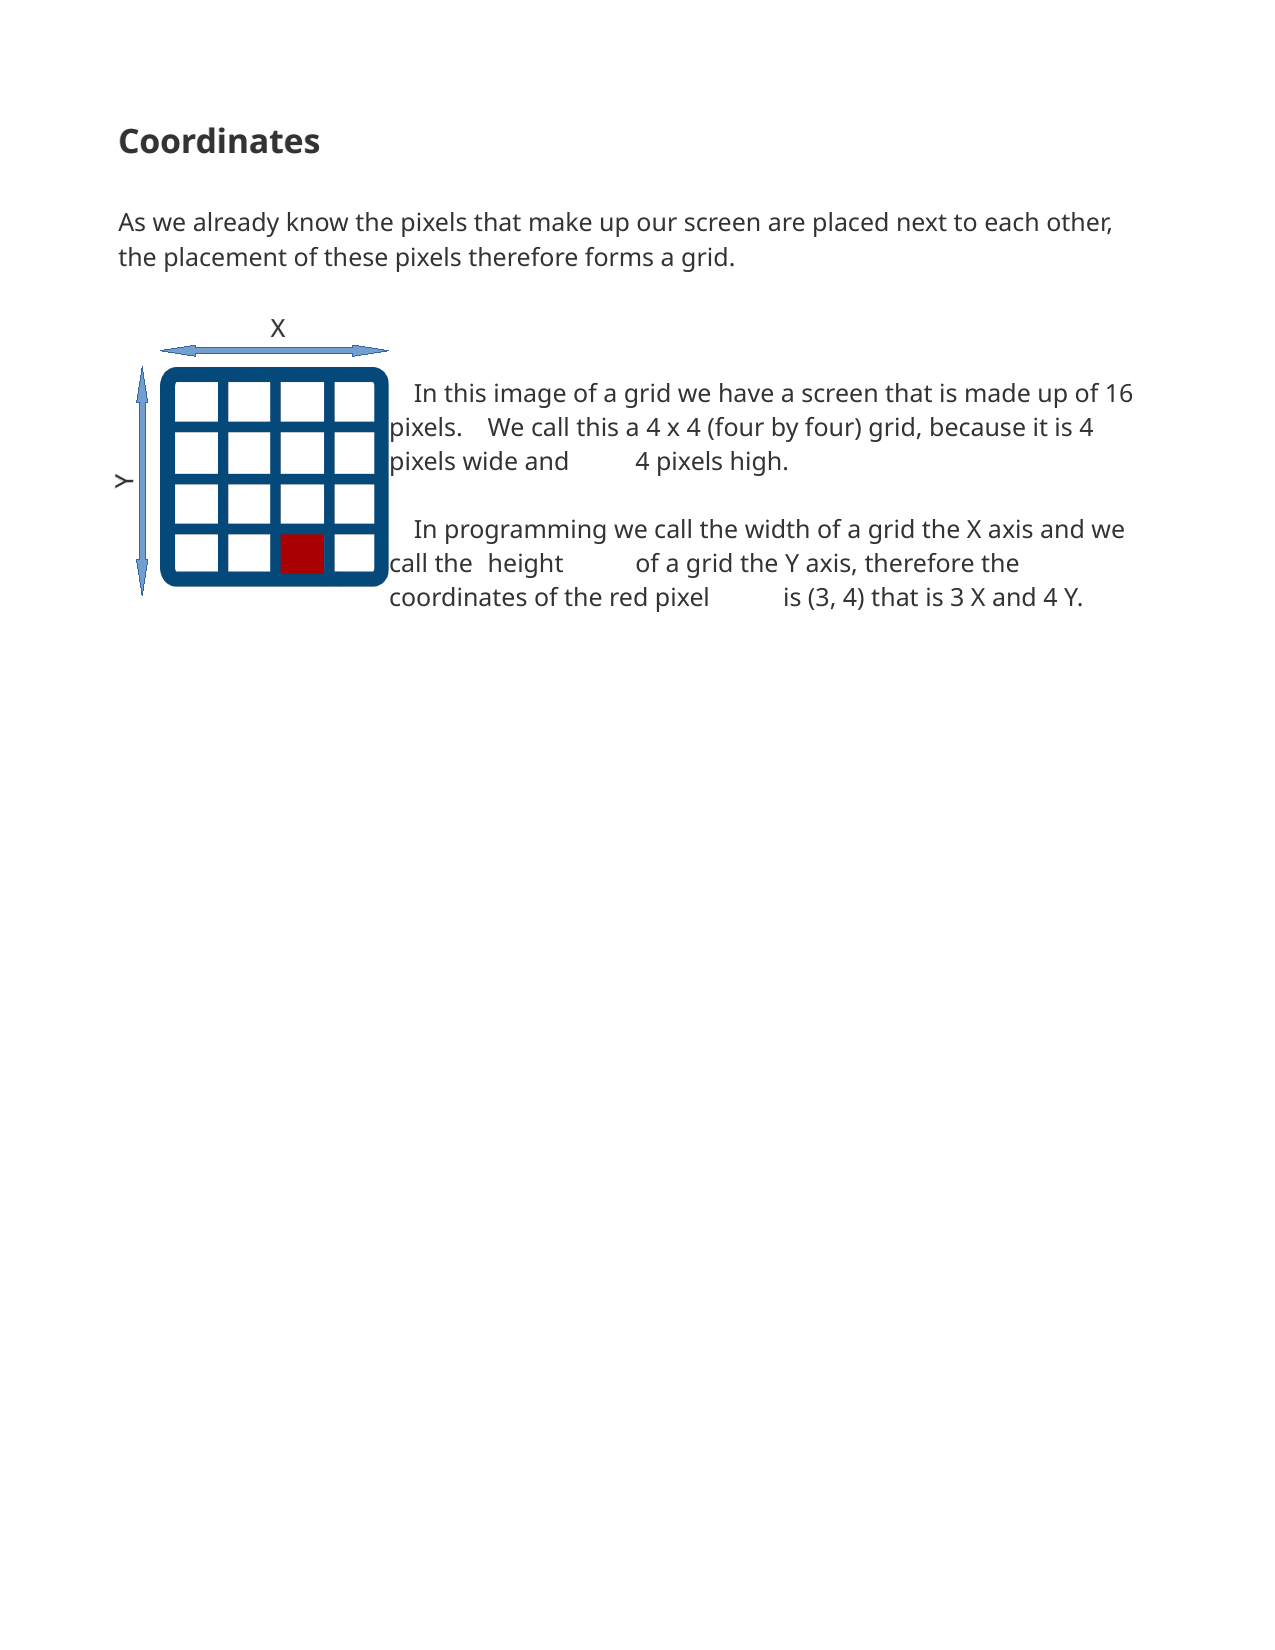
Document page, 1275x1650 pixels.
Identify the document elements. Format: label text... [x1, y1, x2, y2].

subtitle Coordinates [118, 118, 1157, 164]
text As we already know the pixels that make up our screen are placed next to each other, the placement of these pixels therefore forms a grid. [118, 205, 1157, 273]
text In programming we call the width of a grid the X axis and we call the height of a grid the Y axis, therefore the coordinates of the red pixel is (3, 4) that is 3 X and 4 Y. [118, 512, 1157, 614]
picture [160, 367, 389, 593]
text In this image of a grid we have a screen that is made up of 16 pixels. We call this a 4 x 4 (four by four) grid, because it is 4 pixels wide and 4 pixels high. [389, 375, 1157, 478]
